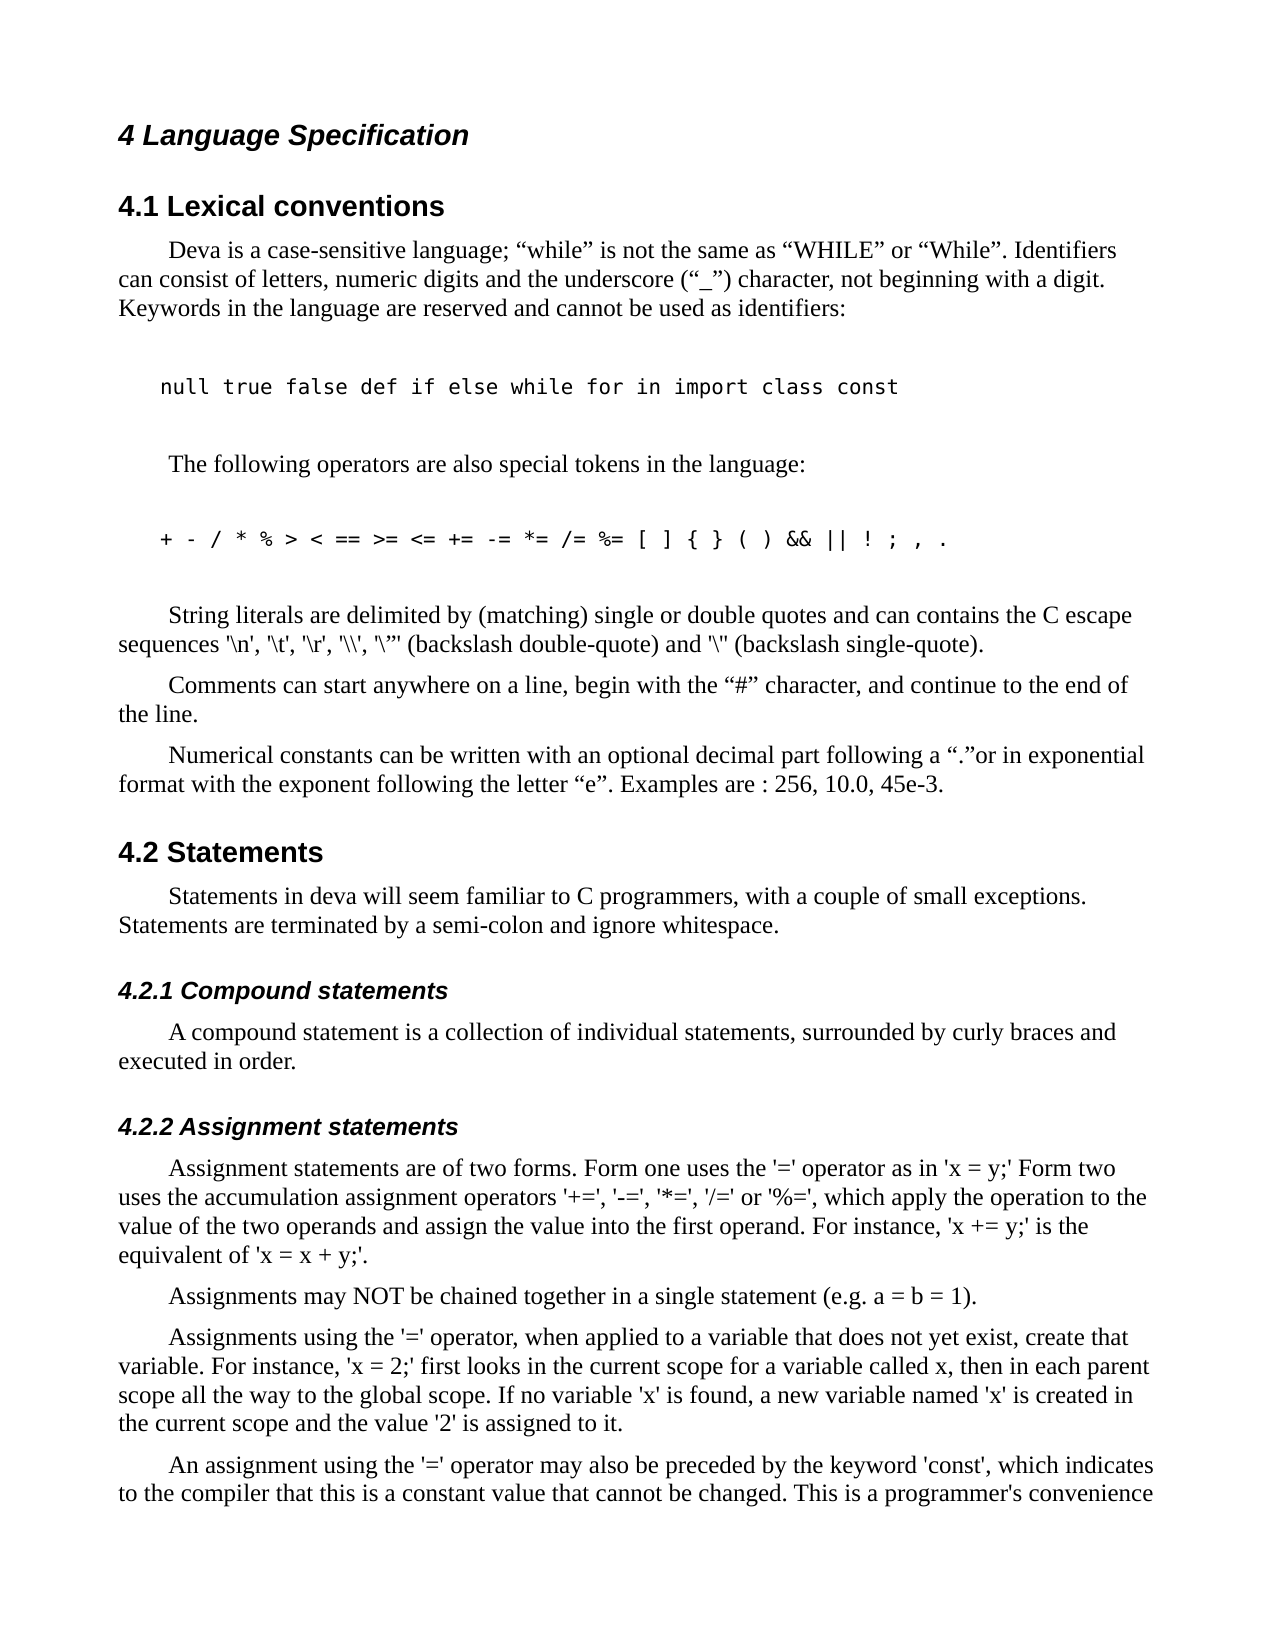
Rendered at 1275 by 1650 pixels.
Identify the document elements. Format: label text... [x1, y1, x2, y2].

text Assignments using the '=' operator, when applied to a variable that does not yet exist, create that variable. For instance, 'x = 2;' first looks in the current scope for a variable called x, then in each parent scope all the way to the global scope. If no variable 'x' is found, a new variable named 'x' is created in the current scope and the value '2' is assigned to it. [118, 1322, 1157, 1437]
subtitle 4 Language Specification [118, 118, 1157, 152]
text Assignments may NOT be chained together in a single statement (e.g. a = b = 1). [118, 1281, 1157, 1310]
text Assignment statements are of two forms. Form one uses the '=' operator as in 'x = y;' Form two uses the accumulation assignment operators '+=', '-=', '*=', '/=' or '%=', which apply the operation to the value of the two operands and assign the value into the first operand. For instance, 'x += y;' is the equivalent of 'x = x + y;'. [118, 1153, 1157, 1268]
subtitle 4.2 Statements [118, 835, 1157, 869]
subtitle 4.2.1 Compound statements [118, 976, 1157, 1005]
text Deva is a case-sensitive language; “while” is not the same as “WHILE” or “While”. Identifiers can consist of letters, numeric digits and the underscore (“_”) character, not beginning with a digit. Keywords in the language are reserved and cannot be used as identifiers: [118, 235, 1157, 321]
subtitle 4.2.2 Assignment statements [118, 1112, 1157, 1141]
text + - / * % > < == >= <= += -= *= /= %= [ ] { } ( ) && || ! ; , . [118, 527, 1157, 551]
text Statements in deva will seem familiar to C programmers, with a couple of small exceptions. Statements are terminated by a semi-colon and ignore whitespace. [118, 881, 1157, 939]
text An assignment using the '=' operator may also be preceded by the keyword 'const', which indicates to the compiler that this is a constant value that cannot be changed. This is a programmer's convenience [118, 1450, 1157, 1507]
text null true false def if else while for in import class const [118, 375, 1157, 399]
text Comments can start anywhere on a line, begin with the “#” character, and continue to the end of the line. [118, 670, 1157, 728]
text String literals are delimited by (matching) single or double quotes and can contains the C escape sequences '\n', '\t', '\r', '\\', '\”' (backslash double-quote) and '\'' (backslash single-quote). [118, 600, 1157, 658]
subtitle 4.1 Lexical conventions [118, 189, 1157, 223]
text Numerical constants can be written with an optional decimal part following a “.”or in exponential format with the exponent following the letter “e”. Examples are : 256, 10.0, 45e-3. [118, 740, 1157, 798]
text A compound statement is a collection of individual statements, surrounded by curly braces and executed in order. [118, 1017, 1157, 1075]
text The following operators are also special tokens in the language: [118, 449, 1157, 477]
